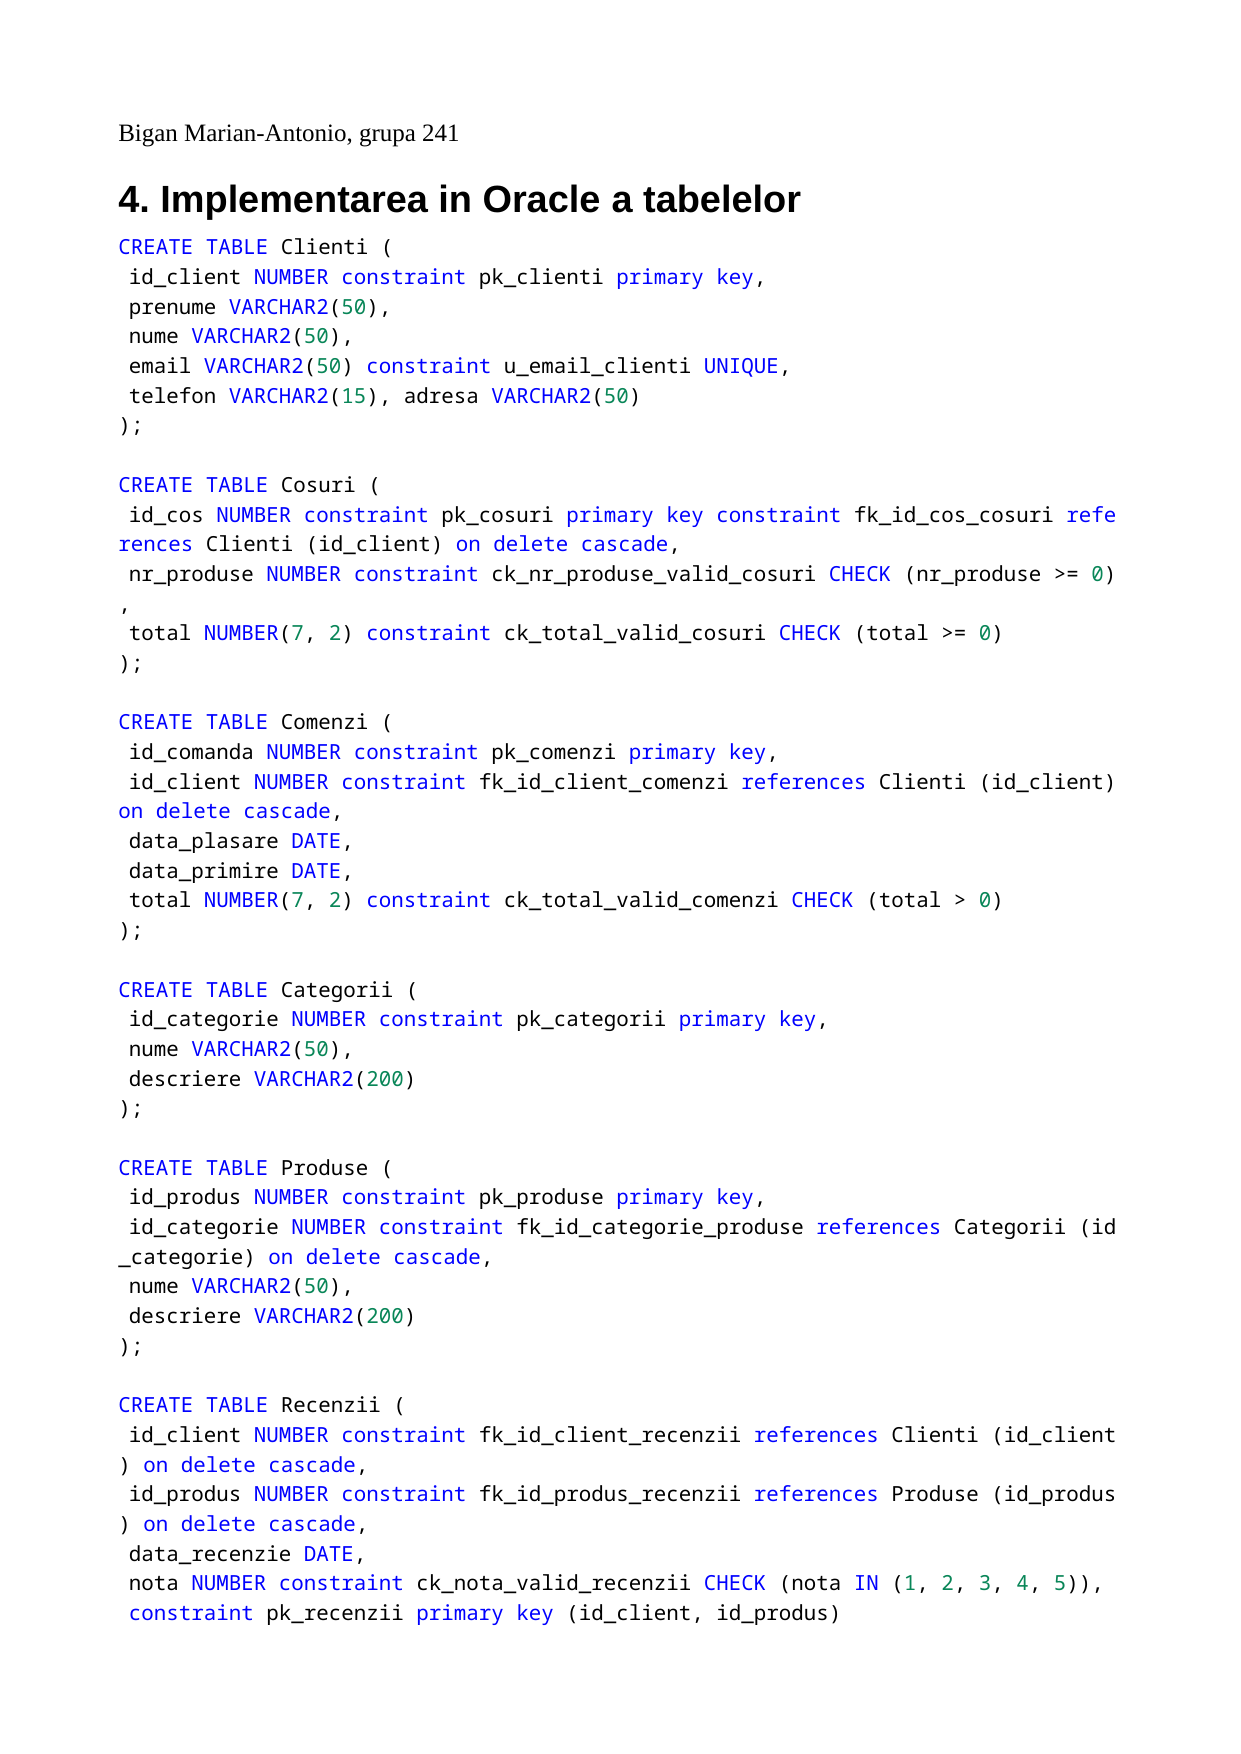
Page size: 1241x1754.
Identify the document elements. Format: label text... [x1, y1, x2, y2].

text data_plasare DATE, [118, 825, 1122, 855]
text nr_produse NUMBER constraint ck_nr_produse_valid_cosuri CHECK (nr_produse >= 0), [118, 558, 1122, 617]
text CREATE TABLE Comenzi ( [118, 706, 1122, 736]
text ); [118, 1330, 1122, 1359]
text id_client NUMBER constraint fk_id_client_comenzi references Clienti (id_client) on delete cascade, [118, 766, 1122, 825]
subtitle 4. Implementarea in Oracle a tabelelor [118, 176, 1122, 220]
text id_categorie NUMBER constraint fk_id_categorie_produse references Categorii (id_categorie) on delete cascade, [118, 1211, 1122, 1270]
text id_produs NUMBER constraint fk_id_produs_recenzii references Produse (id_produs) on delete cascade, [118, 1478, 1122, 1537]
text email VARCHAR2(50) constraint u_email_clienti UNIQUE, [118, 350, 1122, 380]
text descriere VARCHAR2(200) [118, 1300, 1122, 1330]
text id_comanda NUMBER constraint pk_comenzi primary key, [118, 736, 1122, 766]
text telefon VARCHAR2(15), adresa VARCHAR2(50) [118, 380, 1122, 409]
text id_produs NUMBER constraint pk_produse primary key, [118, 1181, 1122, 1211]
text ); [118, 647, 1122, 677]
text nume VARCHAR2(50), [118, 320, 1122, 350]
text id_cos NUMBER constraint pk_cosuri primary key constraint fk_id_cos_cosuri references Clienti (id_client) on delete cascade, [118, 498, 1122, 558]
text id_categorie NUMBER constraint pk_categorii primary key, [118, 1003, 1122, 1033]
text descriere VARCHAR2(200) [118, 1062, 1122, 1092]
text id_client NUMBER constraint fk_id_client_recenzii references Clienti (id_client) on delete cascade, [118, 1419, 1122, 1478]
text CREATE TABLE Produse ( [118, 1152, 1122, 1181]
text data_recenzie DATE, [118, 1537, 1122, 1567]
text prenume VARCHAR2(50), [118, 291, 1122, 320]
text ); [118, 1092, 1122, 1122]
text nume VARCHAR2(50), [118, 1270, 1122, 1300]
text id_client NUMBER constraint pk_clienti primary key, [118, 261, 1122, 291]
text CREATE TABLE Clienti ( [118, 232, 1122, 261]
text nume VARCHAR2(50), [118, 1033, 1122, 1062]
text total NUMBER(7, 2) constraint ck_total_valid_cosuri CHECK (total >= 0) [118, 617, 1122, 647]
text constraint pk_recenzii primary key (id_client, id_produs) [118, 1597, 1122, 1627]
text ); [118, 409, 1122, 439]
text nota NUMBER constraint ck_nota_valid_recenzii CHECK (nota IN (1, 2, 3, 4, 5)), [118, 1567, 1122, 1597]
text total NUMBER(7, 2) constraint ck_total_valid_comenzi CHECK (total > 0) [118, 884, 1122, 914]
text ); [118, 914, 1122, 944]
text CREATE TABLE Categorii ( [118, 973, 1122, 1003]
text CREATE TABLE Cosuri ( [118, 469, 1122, 498]
text data_primire DATE, [118, 855, 1122, 884]
text CREATE TABLE Recenzii ( [118, 1389, 1122, 1419]
